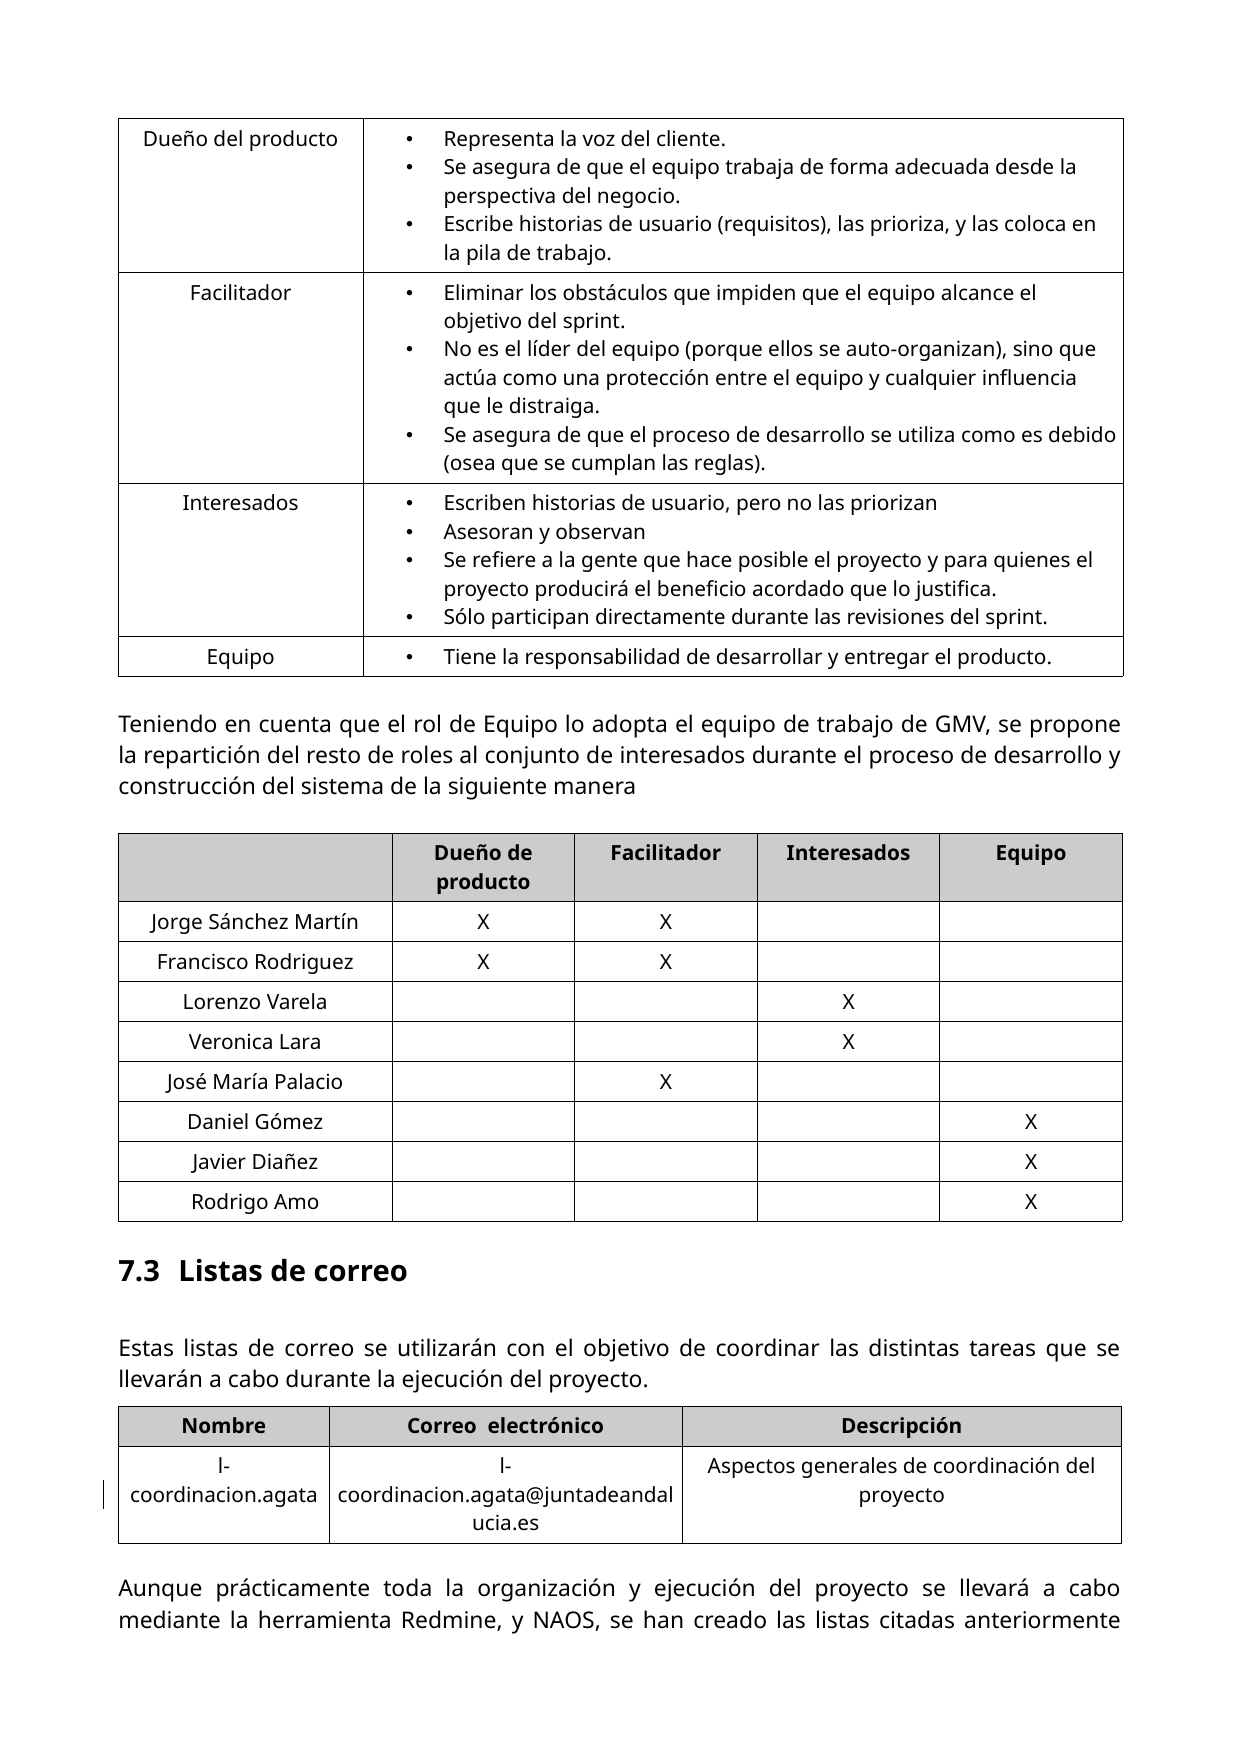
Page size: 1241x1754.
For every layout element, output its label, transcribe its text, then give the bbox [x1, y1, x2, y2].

text Estas listas de correo se utilizarán con el objetivo de coordinar las distintas tareas que se llevarán a cabo durante la ejecución del proyecto. [118, 1332, 1122, 1394]
table_cell X [940, 1102, 1122, 1141]
table_cell X [575, 902, 757, 941]
table_cell [758, 1182, 939, 1221]
table_cell X [940, 1182, 1122, 1221]
table_cell [575, 1022, 757, 1061]
table_header Interesados [758, 834, 939, 901]
table_cell [575, 1102, 757, 1141]
text Aunque prácticamente toda la organización y ejecución del proyecto se llevará a cabo mediante la herramienta Redmine, y NAOS, se han creado las listas citadas anteriormente [118, 1572, 1122, 1635]
table_cell X [393, 942, 574, 981]
table_header Dueño de producto [393, 834, 574, 901]
table_cell Javier Diañez [119, 1142, 392, 1181]
table_cell [575, 1142, 757, 1181]
table_cell Francisco Rodriguez [119, 942, 392, 981]
table_cell Lorenzo Varela [119, 982, 392, 1021]
table_cell l-coordinacion.agata [119, 1447, 329, 1543]
table_cell [393, 1022, 574, 1061]
table_cell [940, 942, 1122, 981]
table_cell Equipo [119, 637, 363, 676]
table_cell Eliminar los obstáculos que impiden que el equipo alcance el objetivo del sprint. No es el líder del equipo (porque ellos se auto-organizan), sino que actúa como una protección entre el equipo y cualquier influencia que le distraiga. Se asegura de que el proceso de desarrollo se utiliza como es debido (osea que se cumplan las reglas). [364, 273, 1123, 482]
table_header Equipo [940, 834, 1122, 901]
table_cell [940, 1062, 1122, 1101]
table_cell X [575, 942, 757, 981]
table_cell Veronica Lara [119, 1022, 392, 1061]
table_cell [758, 1142, 939, 1181]
table_header [119, 834, 392, 901]
table_cell [758, 1102, 939, 1141]
table_cell Rodrigo Amo [119, 1182, 392, 1221]
table_cell X [393, 902, 574, 941]
text Teniendo en cuenta que el rol de Equipo lo adopta el equipo de trabajo de GMV, se propone la repartición del resto de roles al conjunto de interesados durante el proceso de desarrollo y construcción del sistema de la siguiente manera [118, 708, 1122, 801]
table_cell [940, 902, 1122, 941]
table_cell X [940, 1142, 1122, 1181]
table_cell [393, 1182, 574, 1221]
table_cell Tiene la responsabilidad de desarrollar y entregar el producto. [364, 637, 1123, 676]
table_cell Daniel Gómez [119, 1102, 392, 1141]
table_cell Facilitador [119, 273, 363, 482]
table_cell Representa la voz del cliente. Se asegura de que el equipo trabaja de forma adecuada desde la perspectiva del negocio. Escribe historias de usuario (requisitos), las prioriza, y las coloca en la pila de trabajo. [364, 119, 1123, 272]
table_cell [575, 982, 757, 1021]
table_cell [393, 1142, 574, 1181]
table_cell l-coordinacion.agata@juntadeandalucia.es [330, 1447, 682, 1543]
table_cell Interesados [119, 484, 363, 636]
table_cell [940, 982, 1122, 1021]
table_header Descripción [683, 1407, 1121, 1446]
table_header Correo electrónico [330, 1407, 682, 1446]
table_cell José María Palacio [119, 1062, 392, 1101]
table_cell Dueño del producto [119, 119, 363, 272]
table_cell [758, 1062, 939, 1101]
table_cell [758, 942, 939, 981]
table_cell [393, 1062, 574, 1101]
table_cell Aspectos generales de coordinación del proyecto [683, 1447, 1121, 1543]
table_cell Jorge Sánchez Martín [119, 902, 392, 941]
table_cell [758, 902, 939, 941]
subtitle Listas de correo [118, 1251, 1122, 1290]
table_cell X [758, 982, 939, 1021]
table_cell [575, 1182, 757, 1221]
table_cell X [758, 1022, 939, 1061]
table_header Facilitador [575, 834, 757, 901]
table_cell [393, 982, 574, 1021]
table_cell [393, 1102, 574, 1141]
table_header Nombre [119, 1407, 329, 1446]
table_cell [940, 1022, 1122, 1061]
table_cell Escriben historias de usuario, pero no las priorizan Asesoran y observan Se refiere a la gente que hace posible el proyecto y para quienes el proyecto producirá el beneficio acordado que lo justifica. Sólo participan directamente durante las revisiones del sprint. [364, 484, 1123, 636]
table_cell X [575, 1062, 757, 1101]
